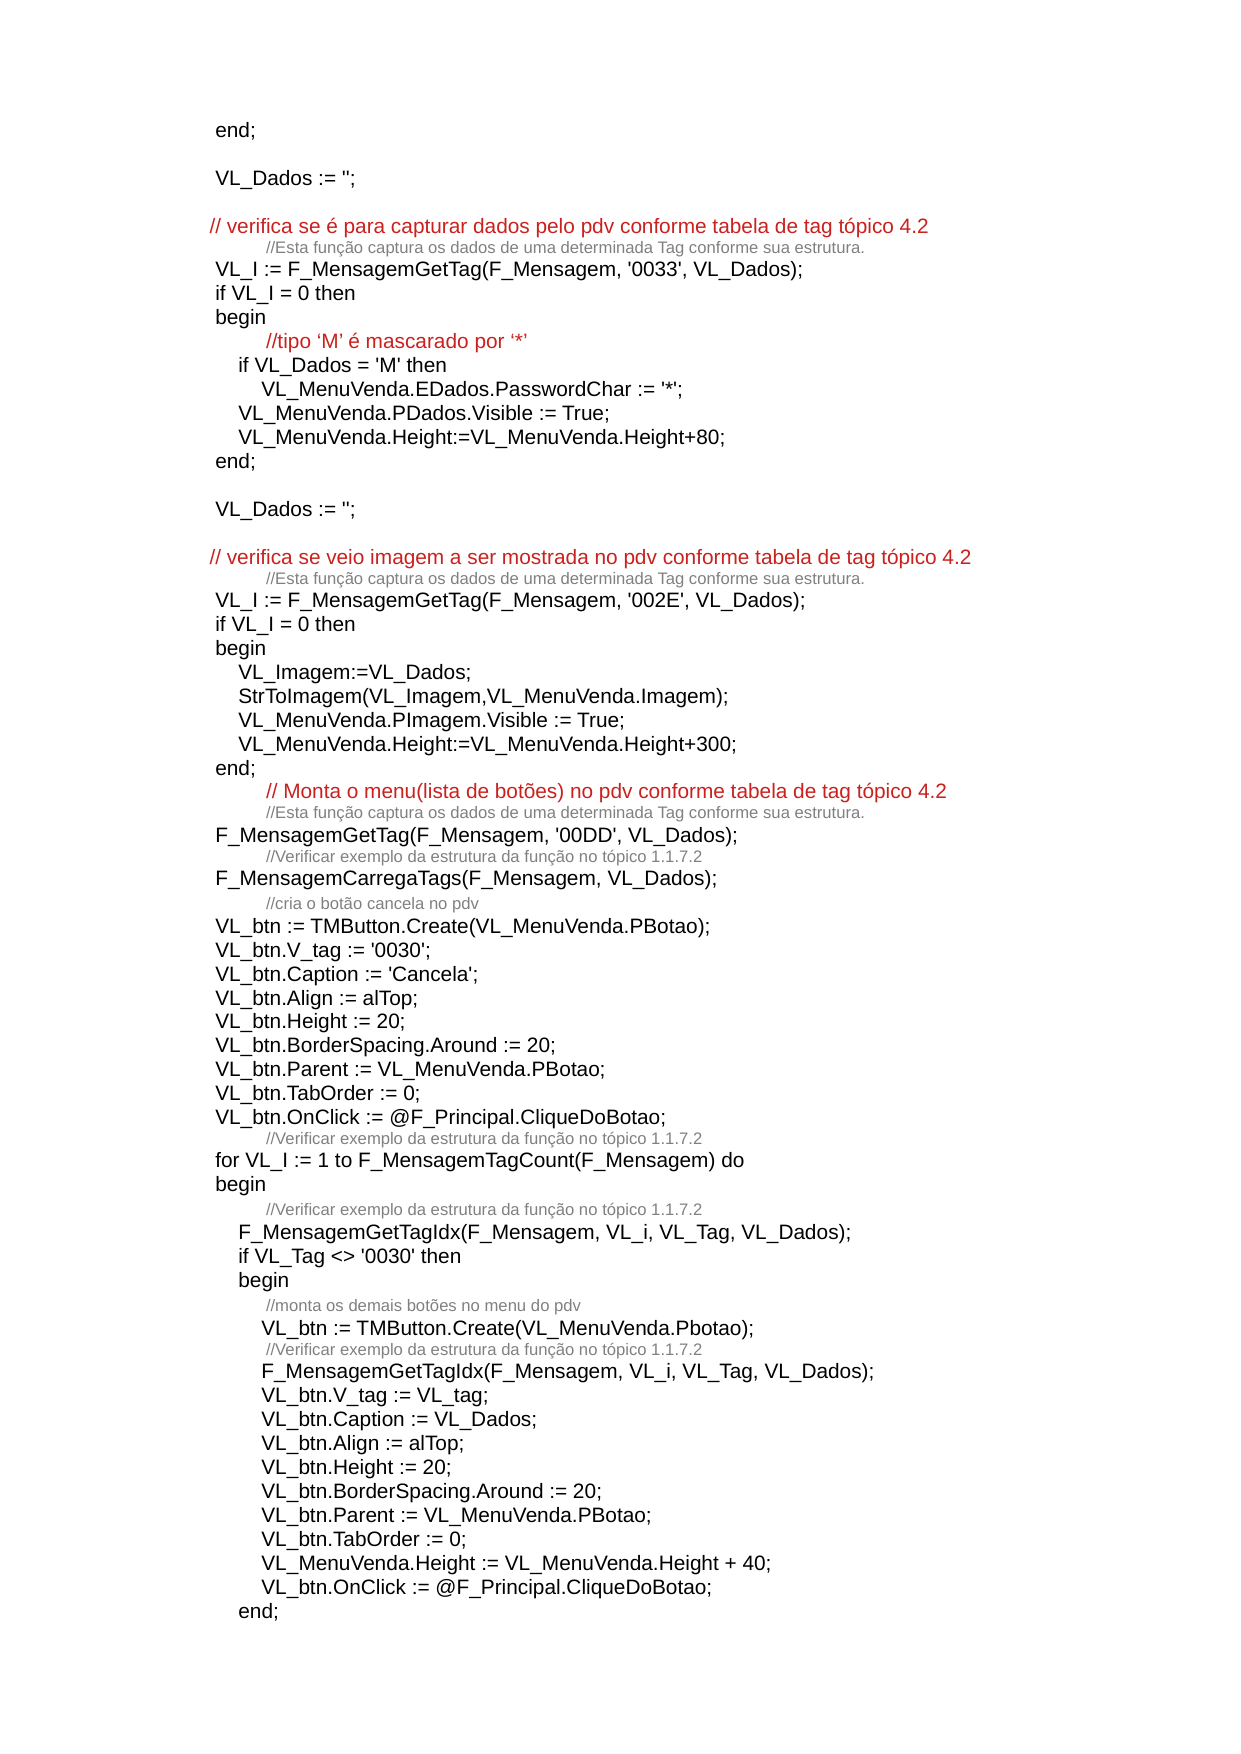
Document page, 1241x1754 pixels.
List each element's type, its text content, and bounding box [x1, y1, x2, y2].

text VL_btn.OnClick := @F_Principal.CliqueDoBotao; [118, 1575, 1122, 1599]
text VL_MenuVenda.Height:=VL_MenuVenda.Height+300; [118, 731, 1122, 755]
text //Esta função captura os dados de uma determinada Tag conforme sua estrutura. [118, 568, 1122, 588]
text VL_btn.V_tag := '0030'; [118, 937, 1122, 961]
text if VL_Tag <> '0030' then [118, 1244, 1122, 1268]
text end; [118, 118, 1122, 142]
text VL_btn := TMButton.Create(VL_MenuVenda.Pbotao); [118, 1316, 1122, 1340]
text // verifica se é para capturar dados pelo pdv conforme tabela de tag tópico 4.2 [118, 214, 1122, 238]
text begin [118, 1268, 1122, 1292]
text VL_btn.Caption := VL_Dados; [118, 1407, 1122, 1431]
text F_MensagemGetTag(F_Mensagem, '00DD', VL_Dados); [118, 822, 1122, 846]
text for VL_I := 1 to F_MensagemTagCount(F_Mensagem) do [118, 1148, 1122, 1172]
text end; [118, 755, 1122, 779]
text //Verificar exemplo da estrutura da função no tópico 1.1.7.2 [118, 846, 1122, 866]
text //cria o botão cancela no pdv [118, 889, 1122, 913]
text VL_MenuVenda.PDados.Visible := True; [118, 401, 1122, 425]
text VL_I := F_MensagemGetTag(F_Mensagem, '0033', VL_Dados); [118, 257, 1122, 281]
text VL_I := F_MensagemGetTag(F_Mensagem, '002E', VL_Dados); [118, 588, 1122, 612]
text VL_btn.Parent := VL_MenuVenda.PBotao; [118, 1503, 1122, 1527]
text VL_btn.Align := alTop; [118, 1431, 1122, 1455]
text F_MensagemCarregaTags(F_Mensagem, VL_Dados); [118, 866, 1122, 889]
text VL_Imagem:=VL_Dados; [118, 659, 1122, 683]
text begin [118, 305, 1122, 329]
text begin [118, 636, 1122, 659]
text VL_MenuVenda.Height:=VL_MenuVenda.Height+80; [118, 425, 1122, 449]
text VL_btn.TabOrder := 0; [118, 1081, 1122, 1105]
text end; [118, 449, 1122, 473]
text // verifica se veio imagem a ser mostrada no pdv conforme tabela de tag tópico 4.2 [118, 544, 1122, 568]
text //Verificar exemplo da estrutura da função no tópico 1.1.7.2 [118, 1129, 1122, 1148]
text end; [118, 1599, 1122, 1623]
text //Verificar exemplo da estrutura da função no tópico 1.1.7.2 [118, 1340, 1122, 1359]
text VL_btn.BorderSpacing.Around := 20; [118, 1033, 1122, 1057]
text //tipo ‘M’ é mascarado por ‘*’ [118, 329, 1122, 353]
text begin [118, 1172, 1122, 1196]
text //Verificar exemplo da estrutura da função no tópico 1.1.7.2 [118, 1196, 1122, 1220]
text VL_btn.BorderSpacing.Around := 20; [118, 1479, 1122, 1503]
text VL_btn.Height := 20; [118, 1009, 1122, 1033]
text if VL_I = 0 then [118, 612, 1122, 636]
text F_MensagemGetTagIdx(F_Mensagem, VL_i, VL_Tag, VL_Dados); [118, 1359, 1122, 1383]
text VL_btn.Height := 20; [118, 1455, 1122, 1479]
text VL_btn := TMButton.Create(VL_MenuVenda.PBotao); [118, 913, 1122, 937]
text StrToImagem(VL_Imagem,VL_MenuVenda.Imagem); [118, 683, 1122, 707]
text VL_btn.Parent := VL_MenuVenda.PBotao; [118, 1057, 1122, 1081]
text VL_MenuVenda.Height := VL_MenuVenda.Height + 40; [118, 1551, 1122, 1575]
text VL_Dados := ''; [118, 497, 1122, 521]
text //Esta função captura os dados de uma determinada Tag conforme sua estrutura. [118, 803, 1122, 822]
text // Monta o menu(lista de botões) no pdv conforme tabela de tag tópico 4.2 [118, 779, 1122, 803]
text VL_btn.Align := alTop; [118, 985, 1122, 1009]
text VL_btn.OnClick := @F_Principal.CliqueDoBotao; [118, 1105, 1122, 1129]
text VL_Dados := ''; [118, 166, 1122, 190]
text VL_btn.TabOrder := 0; [118, 1527, 1122, 1551]
text VL_MenuVenda.EDados.PasswordChar := '*'; [118, 377, 1122, 401]
text VL_btn.Caption := 'Cancela'; [118, 961, 1122, 985]
text VL_MenuVenda.PImagem.Visible := True; [118, 707, 1122, 731]
text //monta os demais botões no menu do pdv [118, 1292, 1122, 1316]
text //Esta função captura os dados de uma determinada Tag conforme sua estrutura. [118, 238, 1122, 257]
text if VL_Dados = 'M' then [118, 353, 1122, 377]
text F_MensagemGetTagIdx(F_Mensagem, VL_i, VL_Tag, VL_Dados); [118, 1220, 1122, 1244]
text VL_btn.V_tag := VL_tag; [118, 1383, 1122, 1407]
text if VL_I = 0 then [118, 281, 1122, 305]
